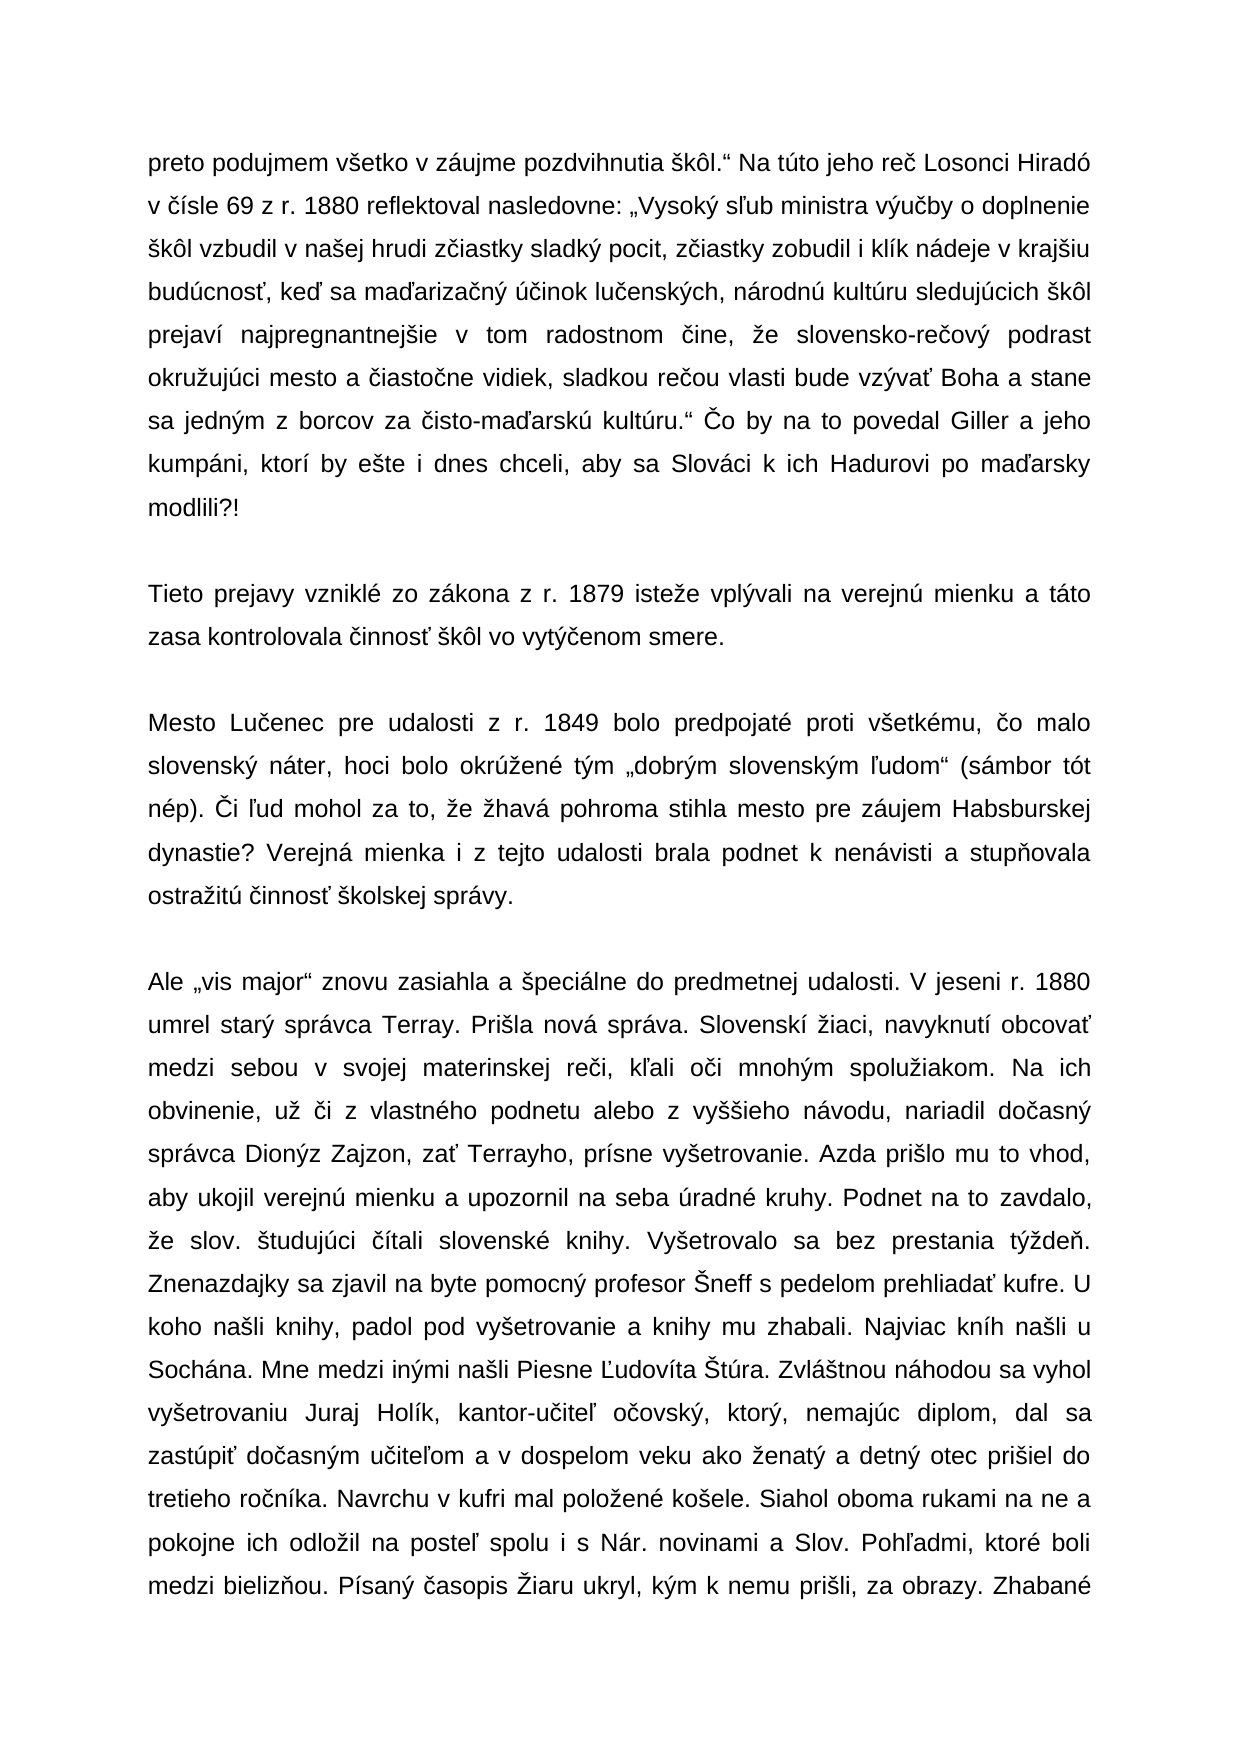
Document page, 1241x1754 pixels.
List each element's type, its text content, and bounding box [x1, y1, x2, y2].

text Tieto prejavy vzniklé zo zákona z r. 1879 isteže vplývali na verejnú mienku a táto zasa kontrolovala činnosť škôl vo vytýčenom smere. [148, 579, 1093, 651]
text preto podujmem všetko v záujme pozdvihnutia škôl.“ Na túto jeho reč Losonci Hiradó v čísle 69 z r. 1880 reflektoval nasledovne: „Vysoký sľub ministra výučby o doplnenie škôl vzbudil v našej hrudi zčiastky sladký pocit, zčiastky zobudil i klík nádeje v krajšiu budúcnosť, keď sa maďarizačný účinok lučenských, národnú kultúru sledujúcich škôl prejaví najpregnantnejšie v tom radostnom čine, že slovensko-rečový podrast okružujúci mesto a čiastočne vidiek, sladkou rečou vlasti bude vzývať Boha a stane sa jedným z borcov za čisto-maďarskú kultúru.“ Čo by na to povedal Giller a jeho kumpáni, ktorí by ešte i dnes chceli, aby sa Slováci k ich Hadurovi po maďarsky modlili?! [148, 148, 1093, 521]
text Mesto Lučenec pre udalosti z r. 1849 bolo predpojaté proti všetkému, čo malo slovenský náter, hoci bolo okrúžené tým „dobrým slovenským ľudom“ (sámbor tót nép). Či ľud mohol za to, že žhavá pohroma stihla mesto pre záujem Habsburskej dynastie? Verejná mienka i z tejto udalosti brala podnet k nenávisti a stupňovala ostražitú činnosť školskej správy. [148, 708, 1093, 909]
text Ale „vis major“ znovu zasiahla a špeciálne do predmetnej udalosti. V jeseni r. 1880 umrel starý správca Terray. Prišla nová správa. Slovenskí žiaci, navyknutí obcovať medzi sebou v svojej materinskej reči, kľali oči mnohým spolužiakom. Na ich obvinenie, už či z vlastného podnetu alebo z vyššieho návodu, nariadil dočasný správca Dionýz Zajzon, zať Terrayho, prísne vyšetrovanie. Azda prišlo mu to vhod, aby ukojil verejnú mienku a upozornil na seba úradné kruhy. Podnet na to zavdalo, že slov. študujúci čítali slovenské knihy. Vyšetrovalo sa bez prestania týždeň. Znenazdajky sa zjavil na byte pomocný profesor Šneff s pedelom prehliadať kufre. U koho našli knihy, padol pod vyšetrovanie a knihy mu zhabali. Najviac kníh našli u Sochána. Mne medzi inými našli Piesne Ľudovíta Štúra. Zvláštnou náhodou sa vyhol vyšetrovaniu Juraj Holík, kantor-učiteľ očovský, ktorý, nemajúc diplom, dal sa zastúpiť dočasným učiteľom a v dospelom veku ako ženatý a detný otec prišiel do tretieho ročníka. Navrchu v kufri mal položené košele. Siahol oboma rukami na ne a pokojne ich odložil na posteľ spolu i s Nár. novinami a Slov. Pohľadmi, ktoré boli medzi bielizňou. Písaný časopis Žiaru ukryl, kým k nemu prišli, za obrazy. Zhabané [148, 967, 1093, 1599]
